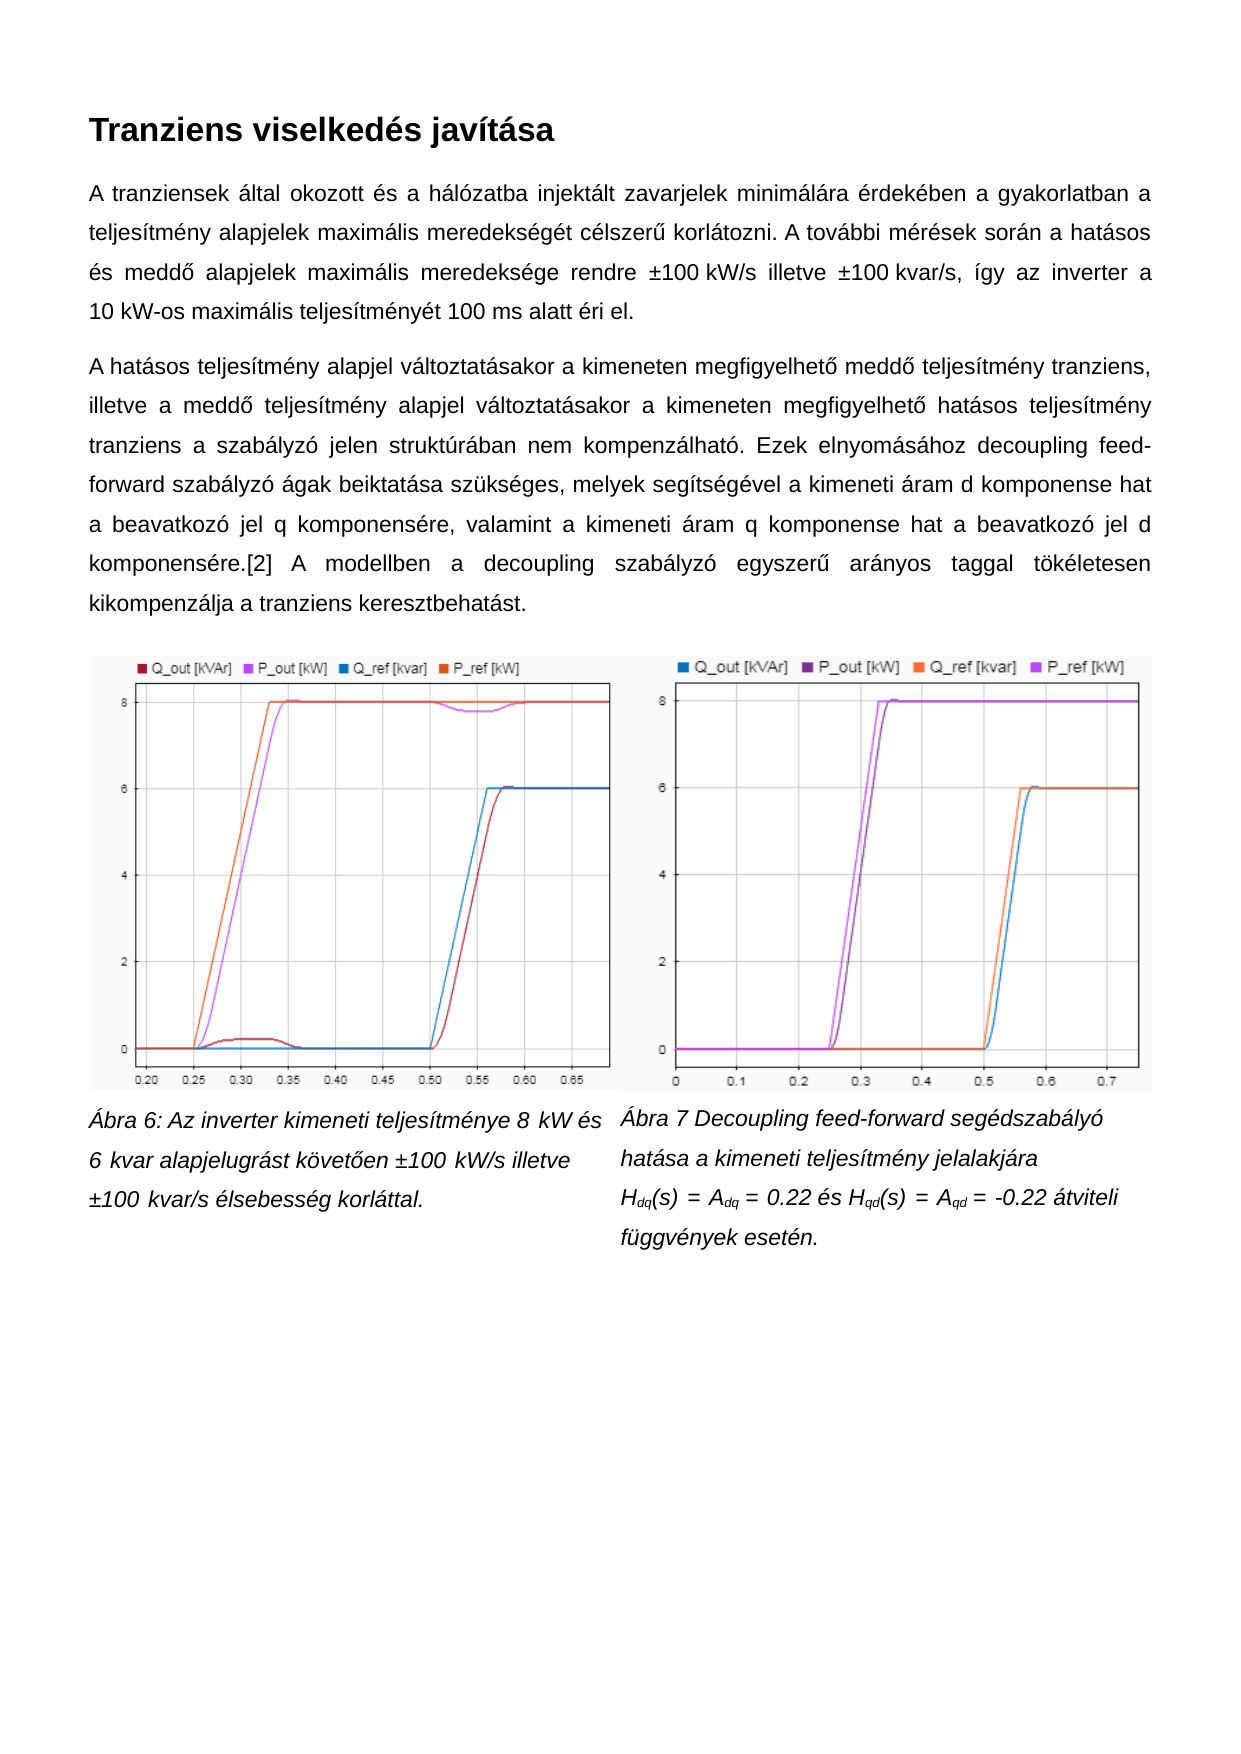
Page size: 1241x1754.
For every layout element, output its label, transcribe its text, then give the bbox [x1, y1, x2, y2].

text A hatásos teljesítmény alapjel változtatásakor a kimeneten megfigyelhető meddő teljesítmény tranziens, illetve a meddő teljesítmény alapjel változtatásakor a kimeneten megfigyelhető hatásos teljesítmény tranziens a szabályzó jelen struktúrában nem kompenzálható. Ezek elnyomásához decoupling feed-forward szabályzó ágak beiktatása szükséges, melyek segítségével a kimeneti áram d komponense hat a beavatkozó jel q komponensére, valamint a kimeneti áram q komponense hat a beavatkozó jel d komponensére.[2] A modellben a decoupling szabályzó egyszerű arányos taggal tökéletesen kikompenzálja a tranziens keresztbehatást. [88, 353, 1152, 616]
text Ábra 7 Decoupling feed-forward segédszabályó hatása a kimeneti teljesítmény jelalakjára Hdq(s) = Adq = 0.22 és Hqd(s) = Aqd = -0.22 átviteli függvények esetén. [620, 1092, 1152, 1250]
picture [88, 656, 1152, 1092]
subtitle Tranziens viselkedés javítása [88, 109, 1152, 148]
text Ábra 6: Az inverter kimeneti teljesítménye 8 kW és 6 kvar alapjelugrást követően ±100 kW/s illetve ±100 kvar/s élsebesség korláttal. [88, 1090, 620, 1213]
text A tranziensek által okozott és a hálózatba injektált zavarjelek minimálára érdekében a gyakorlatban a teljesítmény alapjelek maximális meredekségét célszerű korlátozni. A további mérések során a hatásos és meddő alapjelek maximális meredeksége rendre ±100 kW/s illetve ±100 kvar/s, így az inverter a 10 kW-os maximális teljesítményét 100 ms alatt éri el. [88, 180, 1152, 324]
